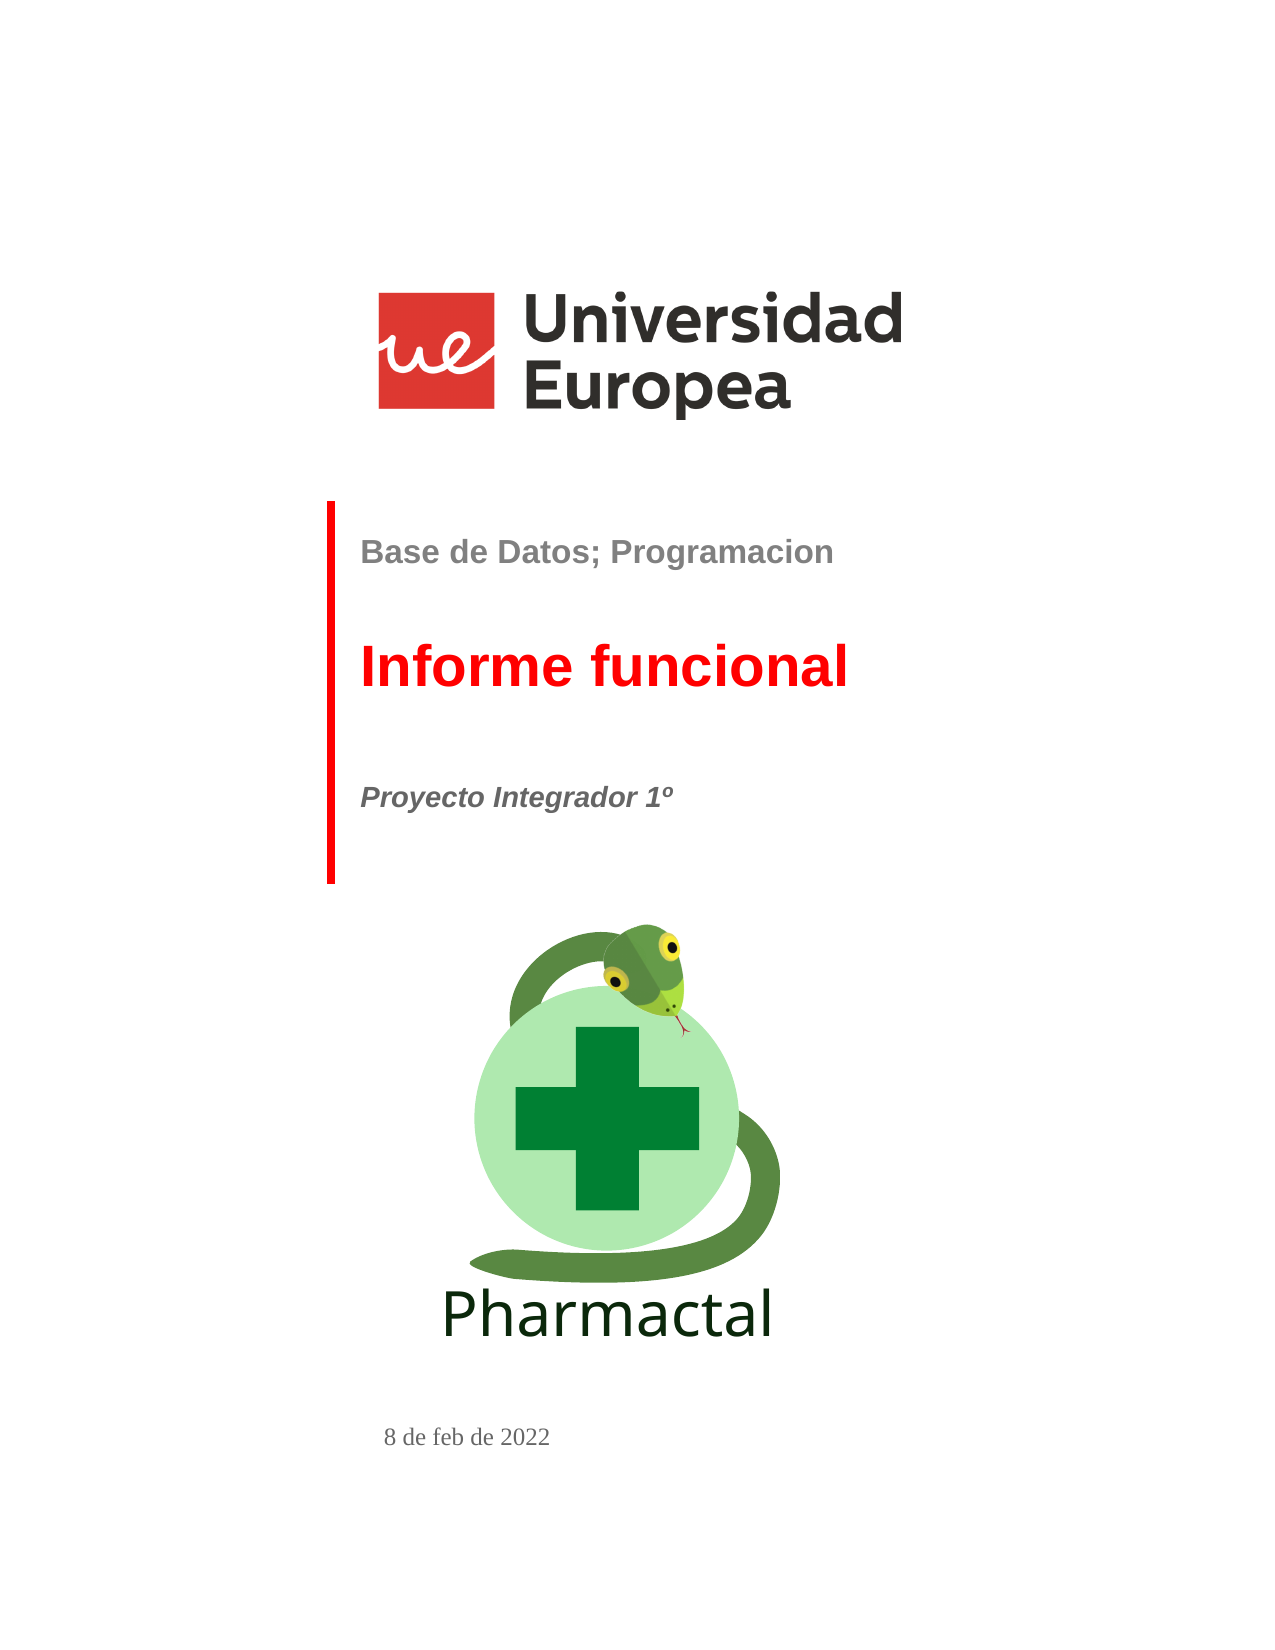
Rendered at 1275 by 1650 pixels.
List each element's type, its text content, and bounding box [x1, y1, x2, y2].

table_cell 8 de feb de 2022 [378, 1416, 845, 1475]
table_cell Proyecto Integrador 1º [335, 768, 962, 884]
table_header Base de Datos; Programacion [335, 501, 962, 601]
table_header [378, 1357, 845, 1416]
table_cell Informe funcional [335, 601, 962, 767]
picture [369, 278, 907, 427]
